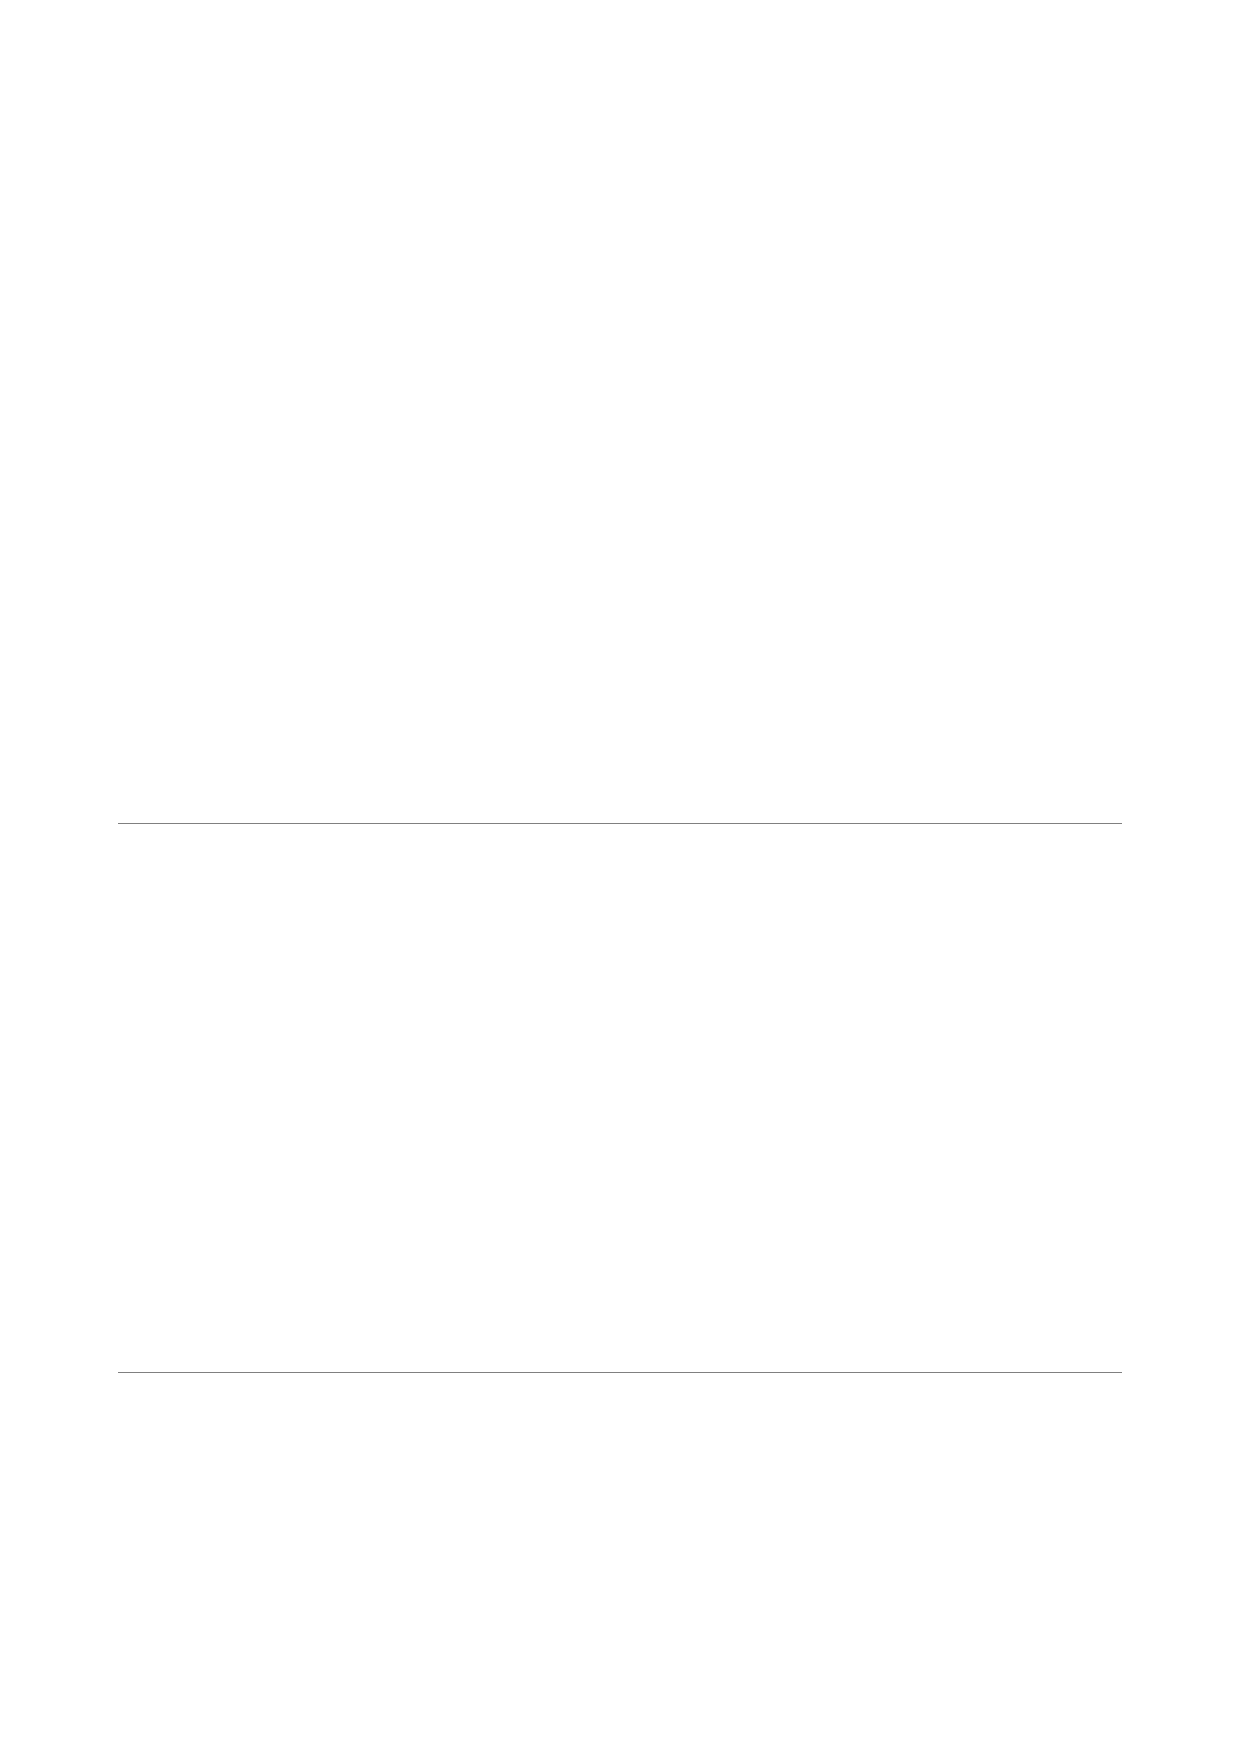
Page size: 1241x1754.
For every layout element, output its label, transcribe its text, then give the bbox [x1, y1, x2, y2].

text for (let k in obj) console.log(k); // не покажет [118, 732, 1122, 756]
text Например, метод из прототипа: [118, 465, 1122, 494]
text value: 123, [118, 537, 1122, 560]
list obj.propertyIsEnumerable(key) — найдёт свойство, но скажет что оно не enumerable [162, 1192, 1122, 1256]
text Object.keys(obj); // не покажет [118, 756, 1122, 779]
list "key" in obj [162, 1042, 1122, 1073]
subtitle 1. Методы “доступа” → видят ВСЁ [118, 209, 1122, 252]
list Reflect.has(obj, key) [162, 1092, 1122, 1123]
text "hidden" in obj; // true [118, 685, 1122, 708]
text Тогда: [118, 637, 1122, 666]
text obj.hidden; // 123 [118, 708, 1122, 732]
text Если хочешь, могу сделать супертаблицу по всем методам JS: own / inherited × enumerable / non-enumerable. [118, 1402, 1122, 1466]
list Object.getPrototypeOf(obj) → затем любое обращение к свойству прототипа вручную [162, 1275, 1122, 1339]
text Object.defineProperty(Object.prototype, "hidden", { [118, 513, 1122, 537]
subtitle 2. Методы “перечисления” → скрывают enumerable: false [118, 410, 1122, 453]
text enumerable: false [118, 560, 1122, 584]
list obj[key] (доступ к свойствам напрямую) [162, 1142, 1122, 1173]
subtitle ✔️ ИТОГОВЫЙ СПИСОК [118, 878, 1122, 936]
text obj.toString; // доступ есть всегда [118, 312, 1122, 336]
text }); [118, 584, 1122, 608]
text "toString" in obj; // true, даже если enumerable: false [118, 336, 1122, 359]
text Даже неперечислимое, даже унаследованное: [118, 264, 1122, 293]
subtitle ❗ Особо важное различие [118, 118, 1122, 176]
subtitle Методы, которые показывают унаследованные свойства даже при enumerable: false: [118, 963, 1122, 1030]
